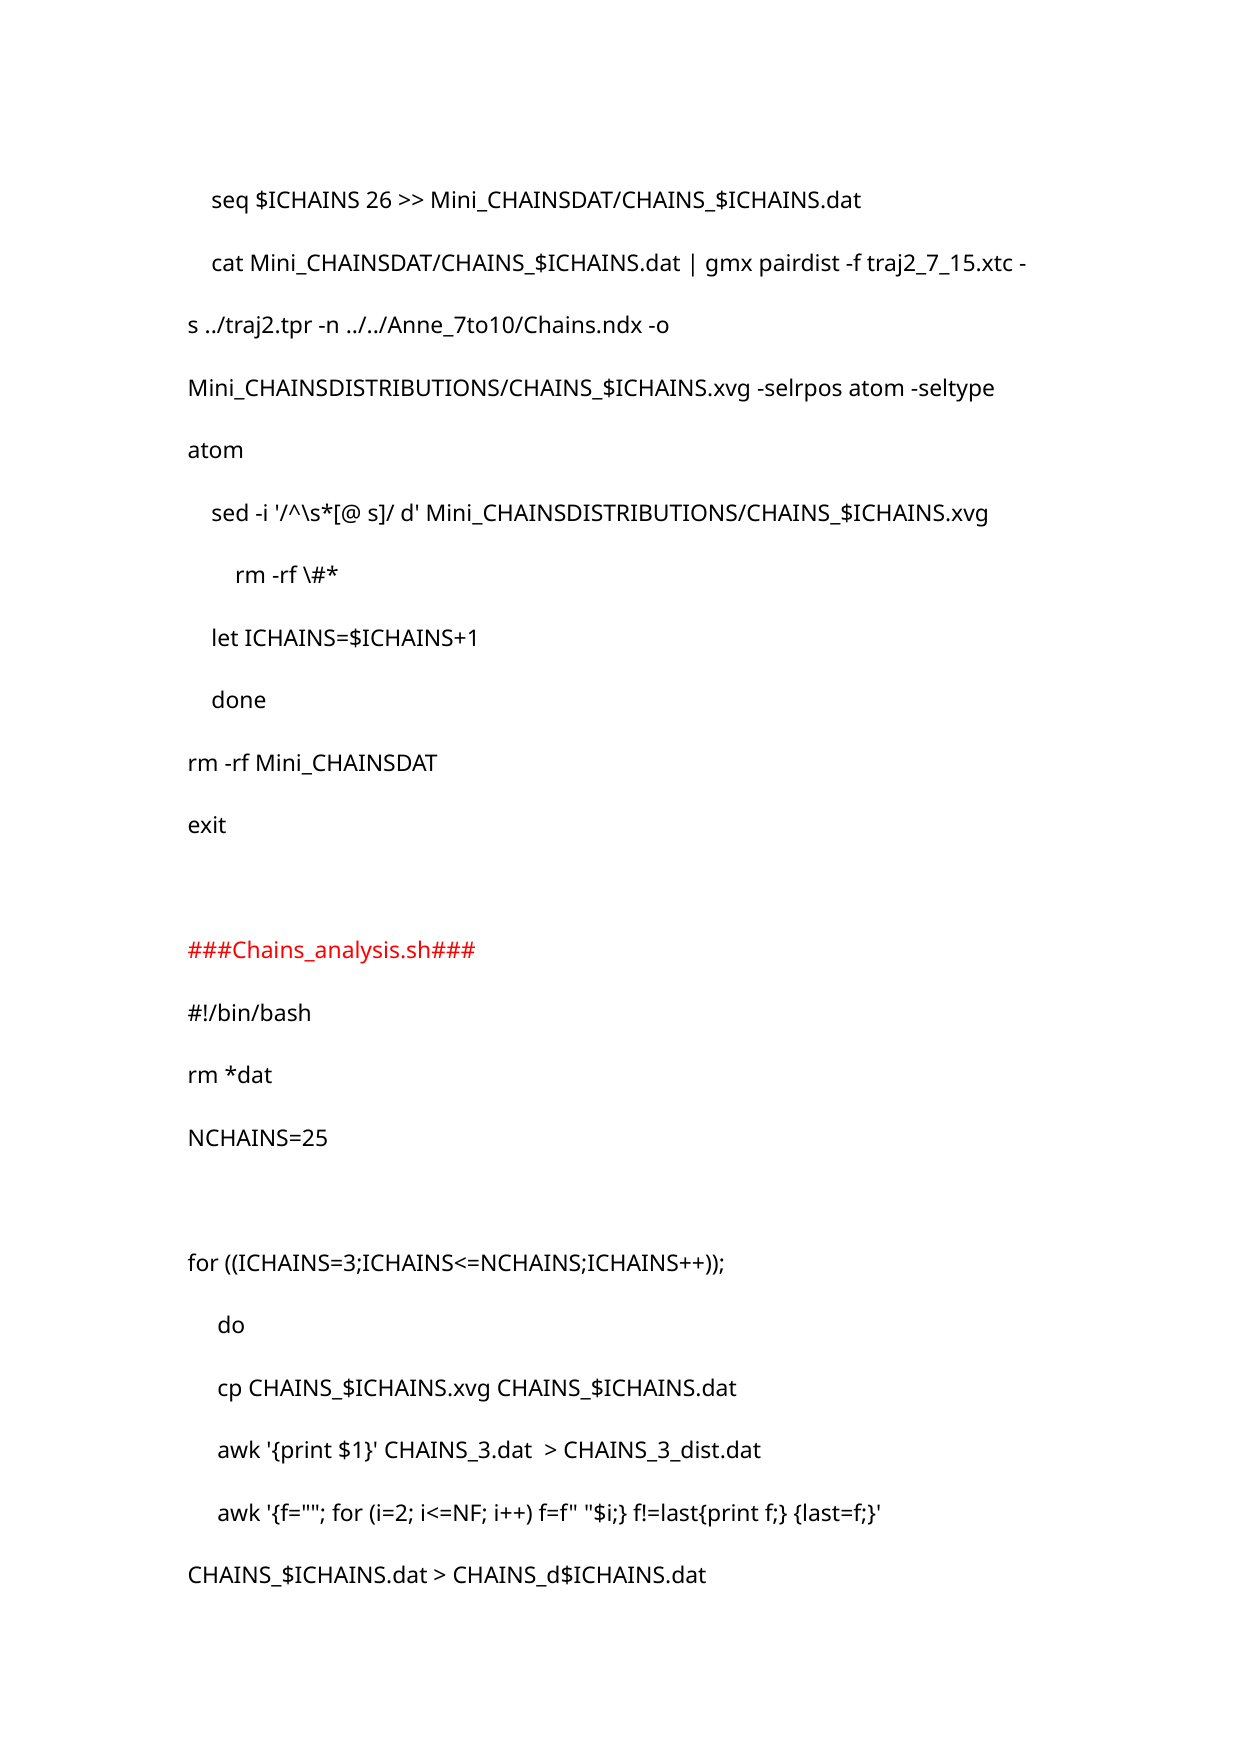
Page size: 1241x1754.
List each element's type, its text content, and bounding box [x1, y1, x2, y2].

text done [187, 658, 1053, 721]
text rm -rf \#* [187, 533, 1053, 596]
text cat Mini_CHAINSDAT/CHAINS_$ICHAINS.dat | gmx pairdist -f traj2_7_15.xtc -s ../traj2.tpr -n ../../Anne_7to10/Chains.ndx -o Mini_CHAINSDISTRIBUTIONS/CHAINS_$ICHAINS.xvg -selrpos atom -seltype atom [187, 221, 1053, 471]
text NCHAINS=25 [187, 1096, 1053, 1158]
text rm *dat [187, 1033, 1053, 1096]
text awk '{print $1}' CHAINS_3.dat > CHAINS_3_dist.dat [187, 1408, 1053, 1471]
text ###Chains_analysis.sh### [187, 908, 1053, 971]
text do [187, 1283, 1053, 1346]
text cp CHAINS_$ICHAINS.xvg CHAINS_$ICHAINS.dat [187, 1346, 1053, 1408]
text let ICHAINS=$ICHAINS+1 [187, 596, 1053, 658]
text exit [187, 783, 1053, 846]
text #!/bin/bash [187, 971, 1053, 1033]
text for ((ICHAINS=3;ICHAINS<=NCHAINS;ICHAINS++)); [187, 1221, 1053, 1283]
text awk '{f=""; for (i=2; i<=NF; i++) f=f" "$i;} f!=last{print f;} {last=f;}' CHAINS_$ICHAINS.dat > CHAINS_d$ICHAINS.dat [187, 1471, 1053, 1596]
text sed -i '/^\s*[@ s]/ d' Mini_CHAINSDISTRIBUTIONS/CHAINS_$ICHAINS.xvg [187, 471, 1053, 533]
text rm -rf Mini_CHAINSDAT [187, 721, 1053, 783]
text seq $ICHAINS 26 >> Mini_CHAINSDAT/CHAINS_$ICHAINS.dat [187, 158, 1053, 221]
